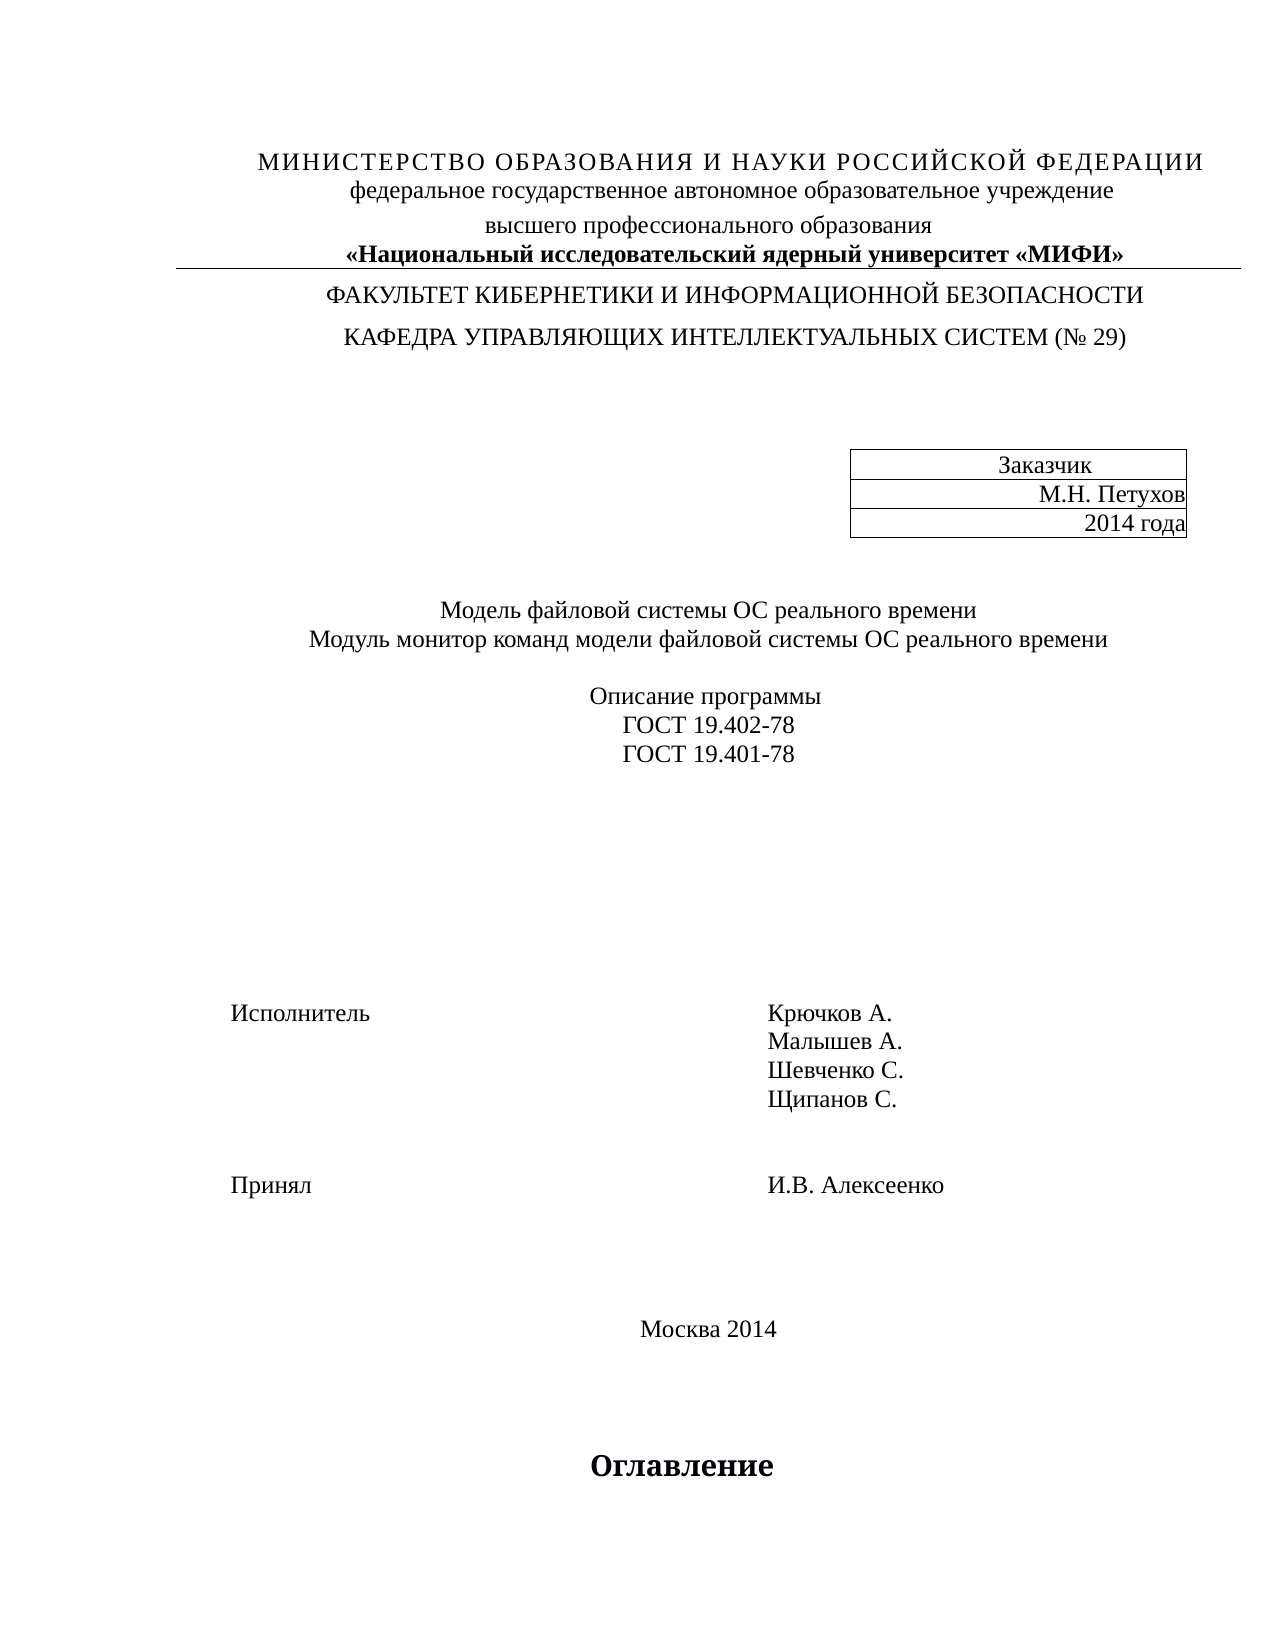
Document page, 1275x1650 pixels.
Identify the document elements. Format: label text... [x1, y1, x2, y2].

text Принял И.В. Алексеенко [177, 1170, 1186, 1199]
text ГОСТ 19.402-78 [177, 710, 1186, 739]
subtitle Оглавление [177, 1450, 1186, 1484]
text Шевченко С. [177, 1055, 1186, 1084]
text Модуль монитор команд модели файловой системы ОС реального времени [177, 624, 1186, 653]
table_cell 2014 года [851, 509, 1186, 537]
text Щипанов С. [177, 1084, 1186, 1113]
text Исполнитель Крючков А. [177, 998, 1186, 1026]
table_cell ФАКУЛЬТЕТ КИБЕРНЕТИКИ И ИНФОРМАЦИОННОЙ БЕЗОПАСНОСТИ [176, 269, 1241, 309]
text Описание программы [177, 681, 1186, 710]
text ГОСТ 19.401-78 [177, 739, 1186, 768]
table_cell КАФЕДРА УПРАВЛЯЮЩИХ ИНТЕЛЛЕКТУАЛЬНЫХ СИСТЕМ (№ 29) [176, 309, 1241, 363]
table_header МИНИСТЕРСТВО ОБРАЗОВАНИЯ И НАУКИ РОССИЙСКОЙ ФЕДЕРАЦИИ [176, 147, 1241, 176]
table_cell «Национальный исследовательский ядерный университет «МИФИ» [176, 239, 1241, 268]
table_header Заказчик [851, 450, 1186, 479]
table_cell федеральное государственное автономное образовательное учреждение высшего профессионального образования [176, 176, 1241, 239]
text Москва 2014 [177, 1314, 1186, 1343]
text Модель файловой системы ОС реального времени [177, 595, 1186, 624]
table_cell М.Н. Петухов [851, 480, 1186, 508]
text Малышев А. [177, 1026, 1186, 1055]
